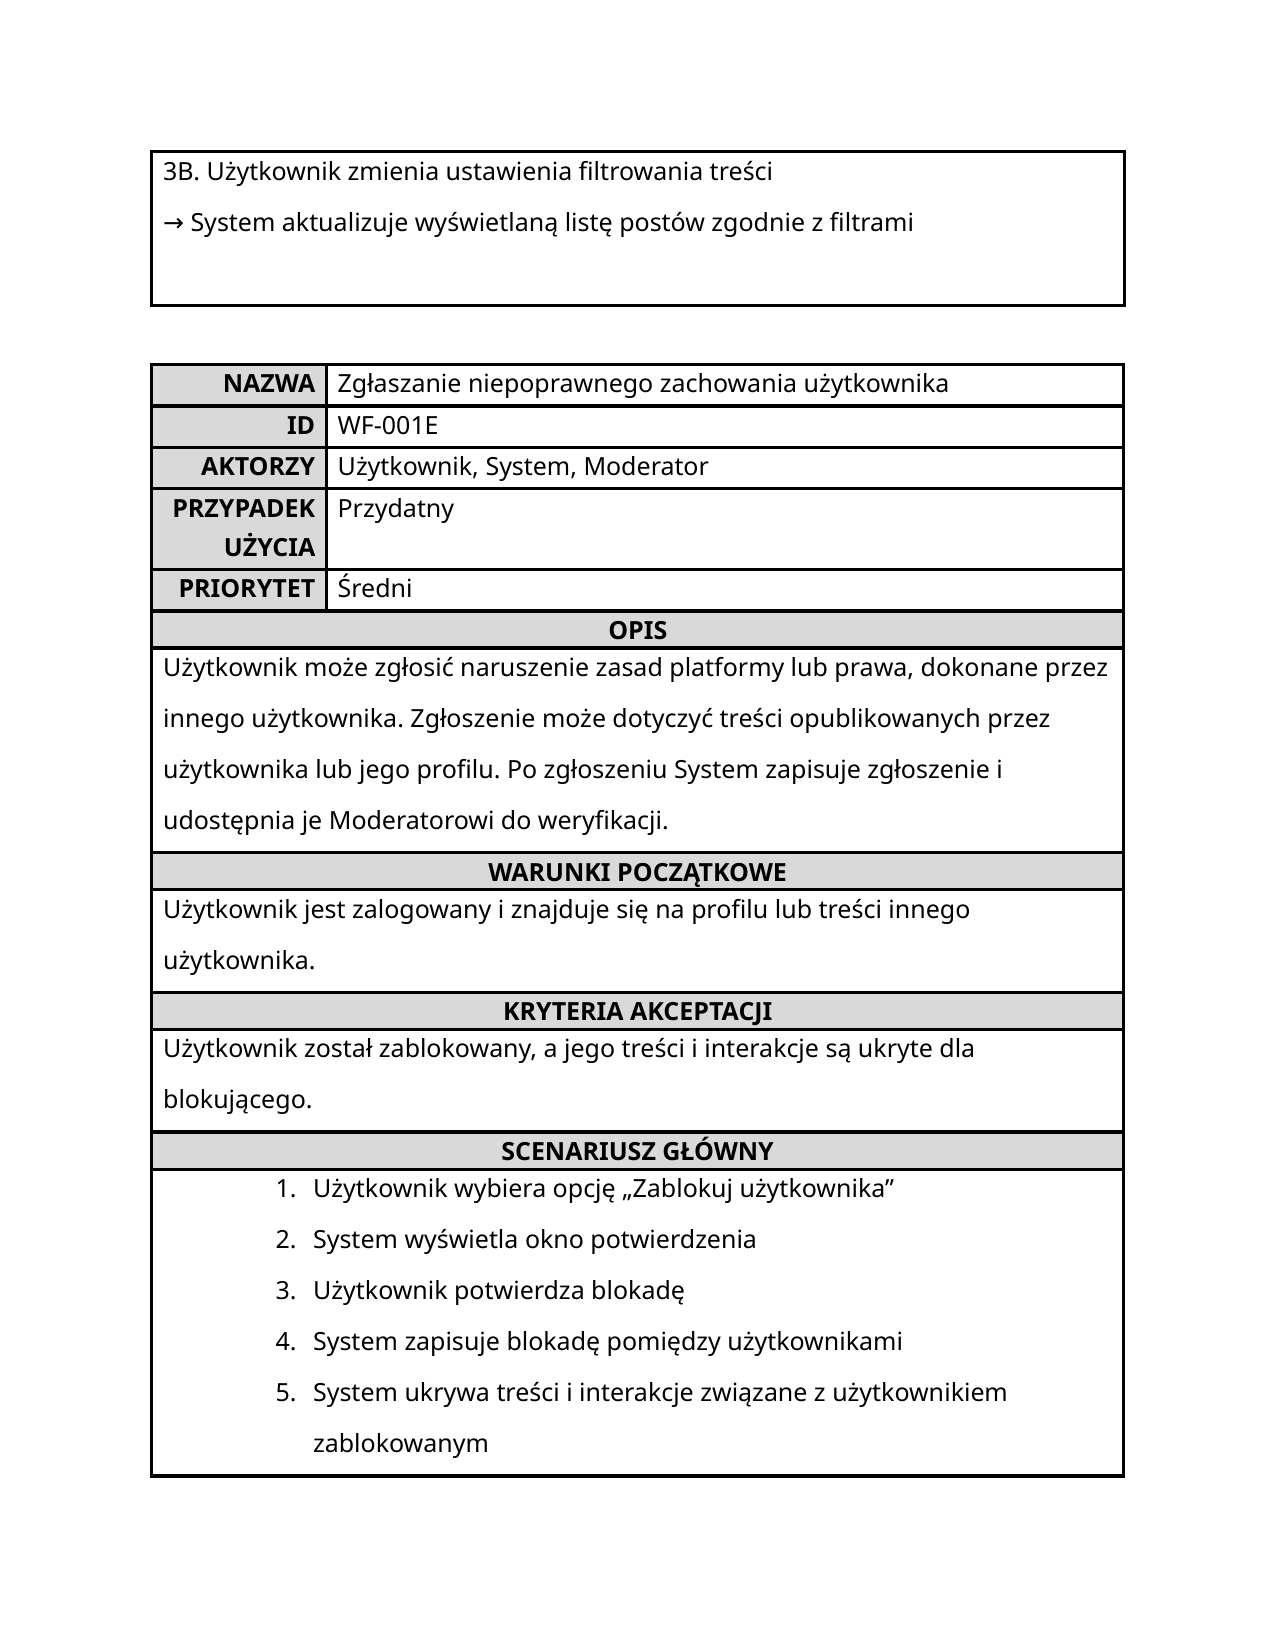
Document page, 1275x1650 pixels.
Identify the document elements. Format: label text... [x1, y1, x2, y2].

table_header NAZWA [153, 366, 325, 404]
table_cell Użytkownik wybiera opcję „Zablokuj użytkownika” System wyświetla okno potwierdzenia Użytkownik potwierdza blokadę System zapisuje blokadę pomiędzy użytkownikami System ukrywa treści i interakcje związane z użytkownikiem zablokowanym [153, 1171, 1122, 1474]
table_cell Średni [328, 571, 1122, 609]
table_cell Użytkownik, System, Moderator [328, 449, 1122, 487]
table_cell Użytkownik jest zalogowany i znajduje się na profilu lub treści innego użytkownika. [153, 891, 1122, 991]
table_cell PRZYPADEK UŻYCIA [153, 490, 325, 568]
table_cell WF-001E [328, 408, 1122, 446]
table_cell OPIS [153, 613, 1122, 646]
table_header Zgłaszanie niepoprawnego zachowania użytkownika [328, 366, 1122, 404]
table_cell Przydatny [328, 490, 1122, 568]
table_cell Użytkownik może zgłosić naruszenie zasad platformy lub prawa, dokonane przez innego użytkownika. Zgłoszenie może dotyczyć treści opublikowanych przez użytkownika lub jego profilu. Po zgłoszeniu System zapisuje zgłoszenie i udostępnia je Moderatorowi do weryfikacji. [153, 650, 1122, 851]
table_cell WARUNKI POCZĄTKOWE [153, 854, 1122, 888]
table_cell PRIORYTET [153, 571, 325, 609]
table_cell 3B. Użytkownik zmienia ustawienia filtrowania treści → System aktualizuje wyświetlaną listę postów zgodnie z filtrami [153, 153, 1123, 303]
table_cell SCENARIUSZ GŁÓWNY [153, 1134, 1122, 1168]
table_cell Użytkownik został zablokowany, a jego treści i interakcje są ukryte dla blokującego. [153, 1031, 1122, 1130]
table_cell AKTORZY [153, 449, 325, 487]
table_cell KRYTERIA AKCEPTACJI [153, 994, 1122, 1028]
table_cell ID [153, 408, 325, 446]
